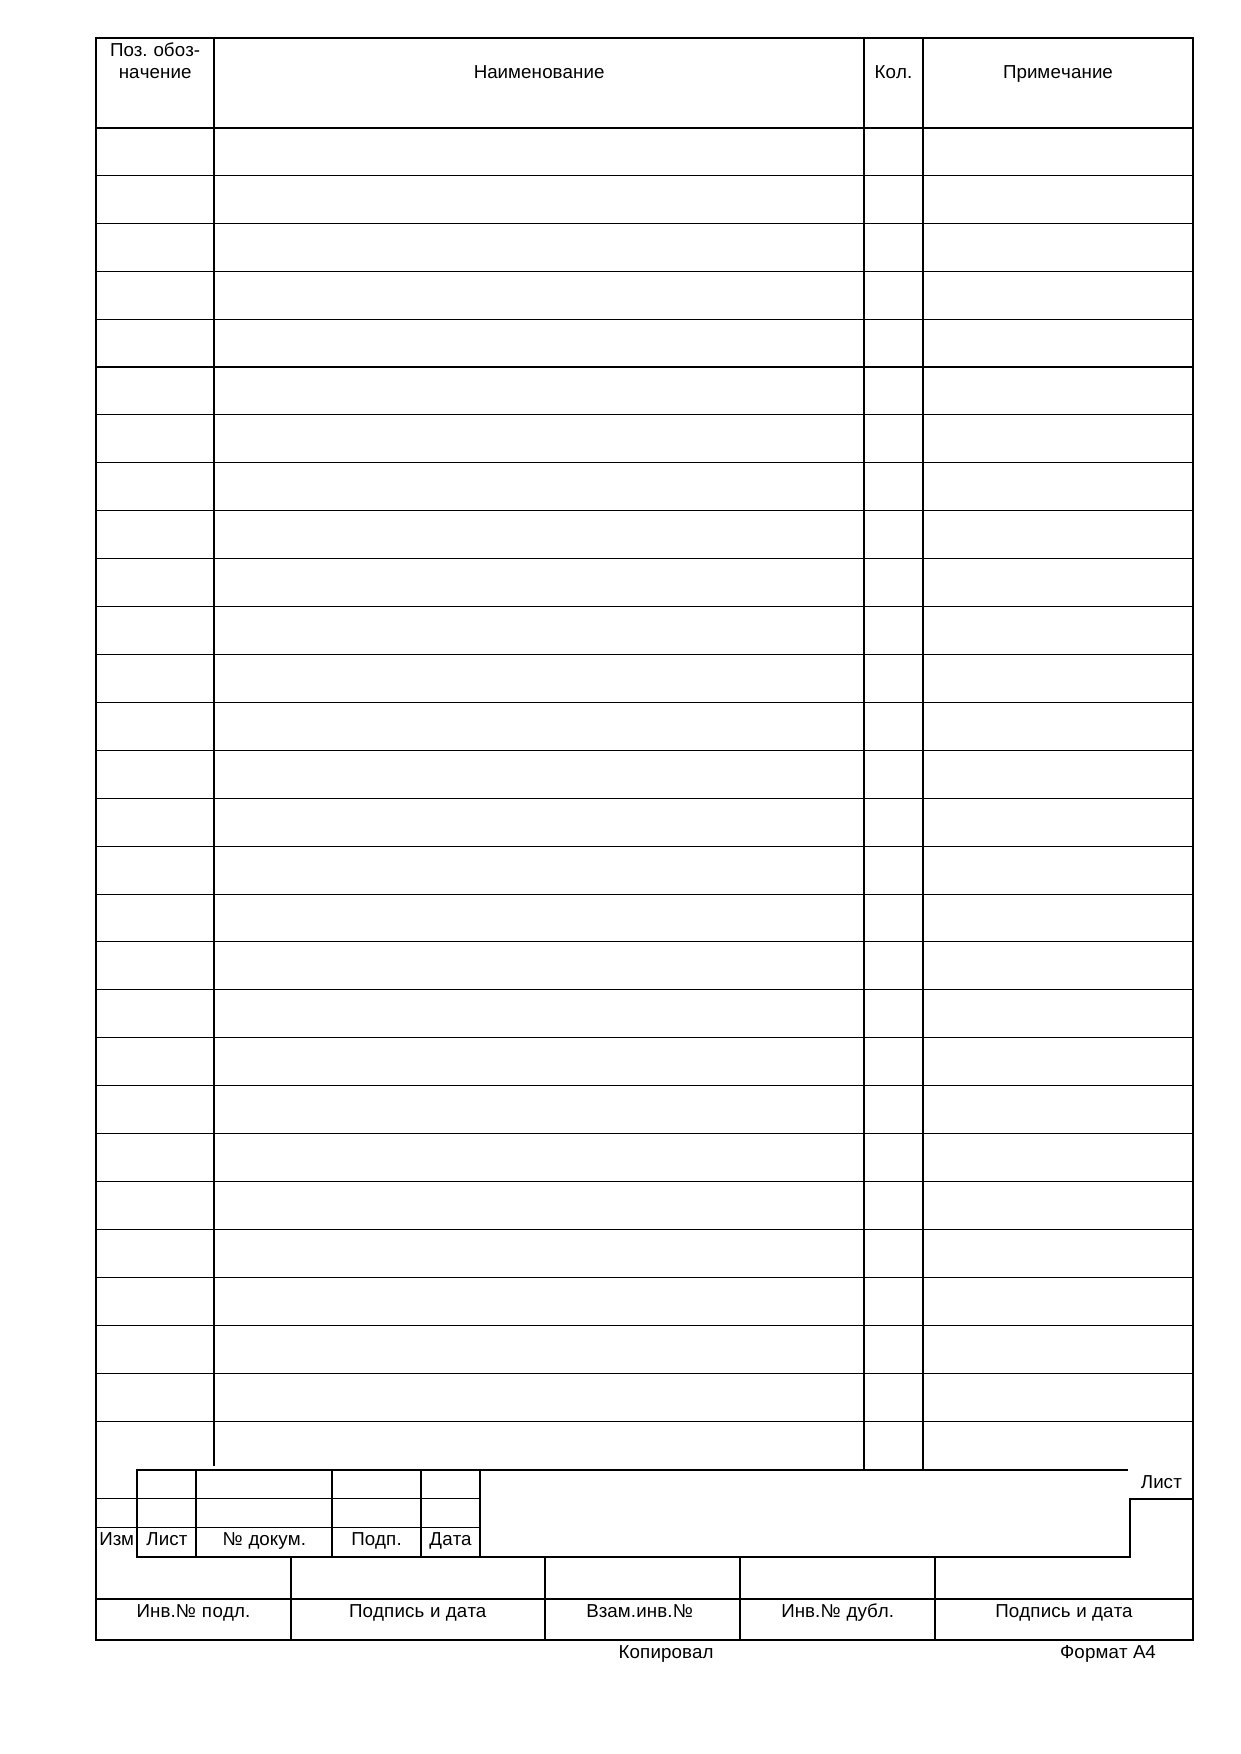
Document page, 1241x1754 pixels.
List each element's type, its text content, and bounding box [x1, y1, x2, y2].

table_header [197, 1471, 331, 1498]
table_cell [924, 176, 1192, 223]
table_cell [97, 990, 213, 1037]
table_cell [924, 607, 1192, 654]
table_cell [215, 1038, 863, 1085]
table_cell [215, 703, 863, 750]
table_cell [97, 1038, 213, 1085]
table_cell [924, 1038, 1192, 1085]
table_cell [865, 942, 922, 989]
table_cell [865, 415, 922, 462]
table_cell [215, 1278, 863, 1325]
table_cell [97, 703, 213, 750]
table_cell [97, 272, 213, 318]
table_cell [97, 607, 213, 654]
table_cell [215, 799, 863, 846]
table_cell [97, 1422, 214, 1468]
table_cell [924, 224, 1192, 271]
table_cell [97, 415, 213, 462]
table_cell [215, 1230, 863, 1277]
table_cell Инв.№ подл. [97, 1600, 290, 1639]
table_cell [97, 320, 213, 366]
table_cell [215, 129, 863, 175]
table_cell [215, 415, 863, 462]
table_cell [924, 1086, 1192, 1133]
table_cell [924, 463, 1192, 510]
table_cell [924, 559, 1192, 606]
table_cell Взам.инв.№ [546, 1600, 739, 1639]
table_cell [97, 895, 213, 941]
table_cell [865, 129, 922, 175]
table_cell [97, 1278, 213, 1325]
table_cell [97, 368, 213, 414]
table_cell [924, 320, 1192, 366]
table_cell [197, 1499, 331, 1527]
table_cell Инв.№ дубл. [741, 1600, 934, 1639]
table_cell [215, 607, 863, 654]
table_cell [215, 655, 863, 702]
table_cell [924, 1326, 1192, 1373]
table_cell Копировал Формат А4 [96, 1641, 1193, 1681]
table_cell [97, 1134, 213, 1181]
table_cell [865, 1134, 922, 1181]
table_cell [924, 1422, 1192, 1468]
table_cell [924, 895, 1192, 941]
table_cell [215, 942, 863, 989]
table_cell [97, 1086, 213, 1133]
table_cell [97, 559, 213, 606]
table_cell [924, 272, 1192, 318]
table_header Лист [1130, 1469, 1192, 1498]
table_cell [865, 990, 922, 1037]
table_cell [865, 703, 922, 750]
table_cell [924, 799, 1192, 846]
table_cell [215, 511, 863, 558]
table_cell [138, 1499, 195, 1527]
table_cell [865, 1374, 922, 1421]
table_cell [215, 224, 863, 271]
table_cell [865, 176, 922, 223]
table_cell Лист [138, 1528, 195, 1556]
table_cell Изм [97, 1528, 136, 1556]
table_cell [215, 176, 863, 223]
table_cell [215, 272, 863, 318]
table_cell [214, 1422, 863, 1468]
table_cell [97, 176, 213, 223]
table_header Поз. обоз-начение [97, 39, 213, 127]
table_cell [924, 942, 1192, 989]
table_header [138, 1471, 195, 1498]
table_cell [215, 1326, 863, 1373]
table_cell [97, 1556, 290, 1598]
table_cell [924, 368, 1192, 414]
table_cell [924, 415, 1192, 462]
table_cell [215, 895, 863, 941]
table_cell [741, 1558, 934, 1598]
table_cell [865, 463, 922, 510]
table_cell [97, 1230, 213, 1277]
table_cell [546, 1558, 739, 1598]
table_cell [865, 1086, 922, 1133]
table_cell [865, 655, 922, 702]
table_cell [215, 1086, 863, 1133]
table_cell [865, 1038, 922, 1085]
table_header Кол. [865, 39, 922, 127]
table_cell [924, 511, 1192, 558]
table_cell [97, 751, 213, 798]
table_cell [924, 751, 1192, 798]
table_cell [865, 368, 922, 414]
table_cell [97, 129, 213, 175]
table_header Наименование [215, 39, 863, 127]
table_cell [865, 1230, 922, 1277]
table_cell [1131, 1500, 1192, 1556]
table_cell [97, 799, 213, 846]
table_cell [97, 1182, 213, 1229]
table_cell [215, 751, 863, 798]
table_cell [924, 1230, 1192, 1277]
table_cell [865, 320, 922, 366]
table_cell [97, 942, 213, 989]
table_header [97, 1469, 136, 1498]
table_cell [865, 895, 922, 941]
table_cell [865, 559, 922, 606]
table_cell [936, 1556, 1192, 1598]
table_cell [924, 990, 1192, 1037]
table_cell [865, 1326, 922, 1373]
table_cell [924, 1278, 1192, 1325]
table_header Примечание [924, 39, 1192, 127]
table_cell № докум. [197, 1528, 331, 1556]
table_cell [924, 129, 1192, 175]
table_cell [97, 511, 213, 558]
table_cell [215, 1134, 863, 1181]
table_cell [215, 1374, 863, 1421]
table_cell [924, 1374, 1192, 1421]
table_cell [97, 1499, 136, 1527]
table_cell [215, 320, 863, 366]
table_cell [924, 703, 1192, 750]
table_cell [97, 1326, 213, 1373]
table_cell [333, 1499, 420, 1527]
table_cell [865, 511, 922, 558]
table_cell [215, 559, 863, 606]
table_cell [481, 1469, 1129, 1556]
table_cell [215, 990, 863, 1037]
table_cell [292, 1558, 544, 1598]
table_cell [865, 224, 922, 271]
table_cell [215, 368, 863, 414]
table_cell [865, 607, 922, 654]
table_cell [924, 1134, 1192, 1181]
table_cell [865, 1182, 922, 1229]
table_cell [97, 655, 213, 702]
table_cell [422, 1499, 479, 1527]
table_cell [924, 1182, 1192, 1229]
table_cell [865, 1278, 922, 1325]
table_cell [865, 1422, 922, 1468]
table_cell [97, 1374, 213, 1421]
table_cell [865, 751, 922, 798]
table_cell Подп. [333, 1528, 420, 1556]
table_cell Дата [422, 1528, 479, 1556]
table_cell Подпись и дата [292, 1600, 544, 1639]
table_cell [865, 799, 922, 846]
table_header [333, 1471, 420, 1498]
table_cell [97, 847, 213, 893]
table_cell Подпись и дата [936, 1600, 1192, 1639]
table_cell [215, 463, 863, 510]
table_cell [924, 655, 1192, 702]
table_cell [215, 1182, 863, 1229]
table_cell [924, 847, 1192, 893]
table_cell [865, 847, 922, 893]
table_cell [97, 463, 213, 510]
table_cell [865, 272, 922, 318]
table_cell [97, 224, 213, 271]
table_header [422, 1471, 479, 1498]
table_cell [215, 847, 863, 893]
